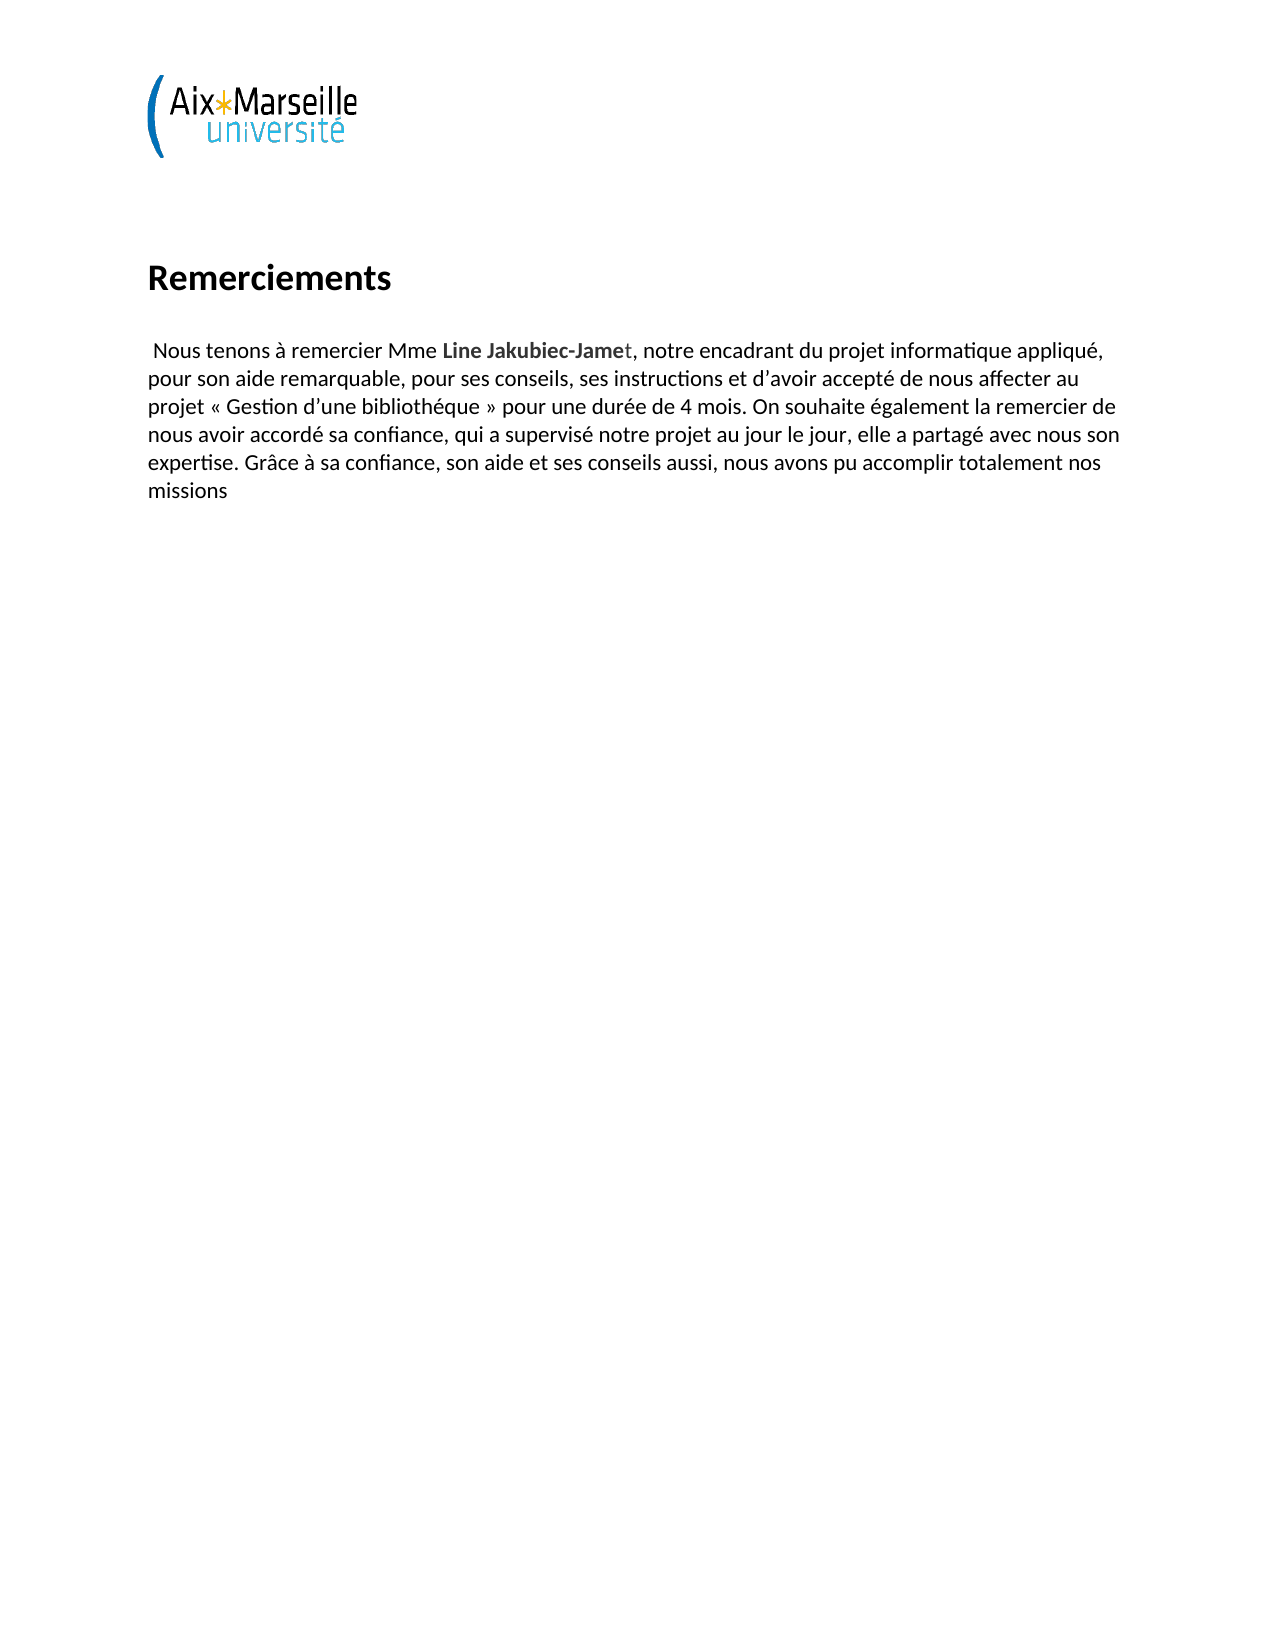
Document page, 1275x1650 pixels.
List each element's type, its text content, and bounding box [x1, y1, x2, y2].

text Nous tenons à remercier Mme Line Jakubiec-Jamet, notre encadrant du projet informatique appliqué, pour son aide remarquable, pour ses conseils, ses instructions et d’avoir accepté de nous affecter au projet « Gestion d’une bibliothéque » pour une durée de 4 mois. On souhaite également la remercier de nous avoir accordé sa confiance, qui a supervisé notre projet au jour le jour, elle a partagé avec nous son expertise. Grâce à sa confiance, son aide et ses conseils aussi, nous avons pu accomplir totalement nos missions [148, 336, 1127, 504]
text Remerciements [148, 254, 1127, 300]
